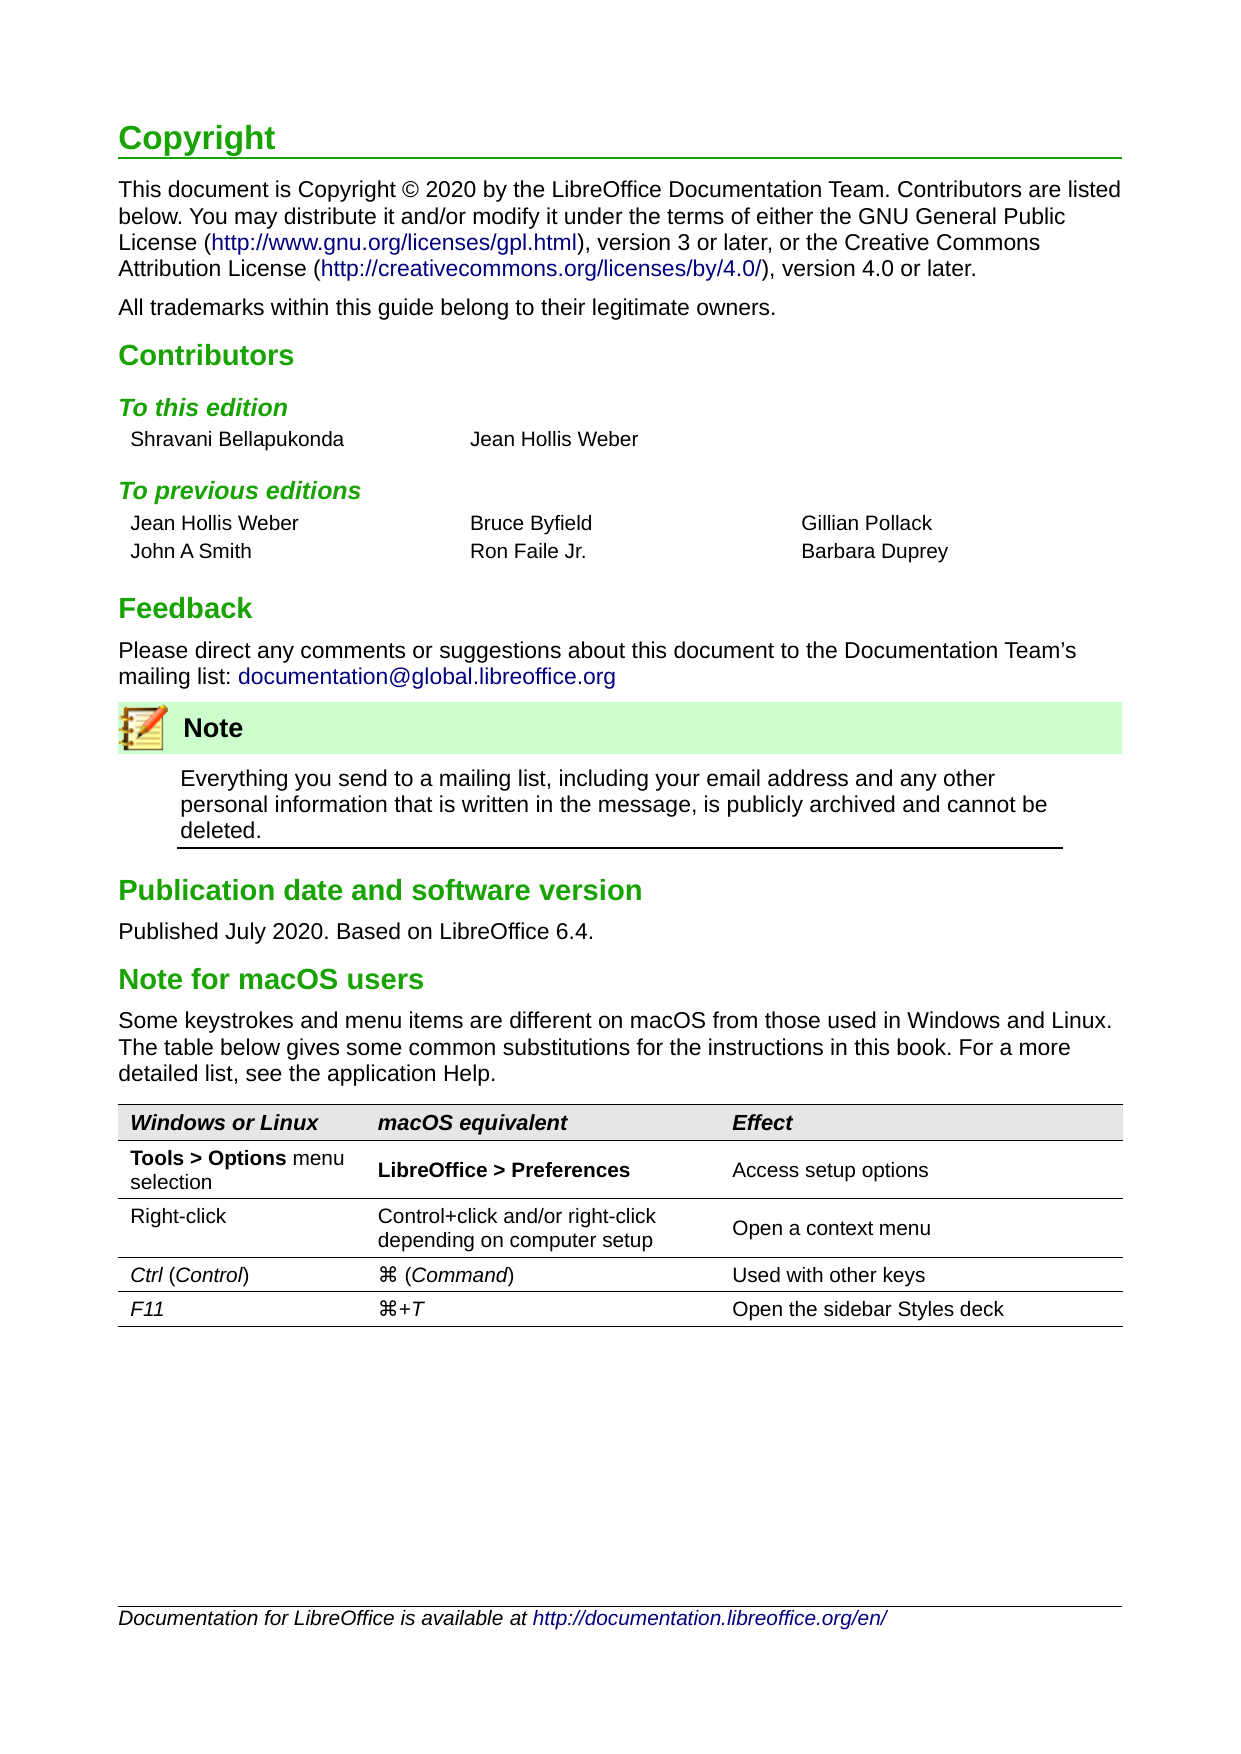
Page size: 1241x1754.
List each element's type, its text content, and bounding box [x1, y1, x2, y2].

table_header Effect [720, 1105, 1123, 1140]
table_cell LibreOffice > Preferences [366, 1141, 720, 1198]
table_cell Open a context menu [720, 1199, 1123, 1257]
subtitle Note for macOS users [118, 962, 1122, 996]
text Some keystrokes and menu items are different on macOS from those used in Windows and Linux. The table below gives some common substitutions for the instructions in this book. For a more detailed list, see the application Help. [118, 1007, 1122, 1086]
subtitle Contributors [118, 338, 1122, 372]
table_cell Control+click and/or right-click depending on computer setup [366, 1199, 720, 1257]
table_header macOS equivalent [366, 1105, 720, 1140]
table_cell ⌘+T [366, 1292, 720, 1326]
subtitle Publication date and software version [118, 873, 1122, 906]
table_cell Ctrl (Control) [118, 1258, 366, 1291]
table_cell Right-click [118, 1199, 366, 1257]
table_cell Ron Faile Jr. [458, 539, 789, 568]
text All trademarks within this guide belong to their legitimate owners. [118, 294, 1122, 321]
text Please direct any comments or suggestions about this document to the Documentation Team’s mailing list: documentation@global.libreoffice.org [118, 637, 1122, 689]
table_cell Access setup options [720, 1141, 1123, 1198]
table_cell Tools > Options menu selection [118, 1141, 366, 1198]
table_header Bruce Byfield [458, 511, 789, 539]
picture [119, 703, 170, 754]
text Everything you send to a mailing list, including your email address and any other personal information that is written in the message, is publicly archived and cannot be deleted. [177, 762, 1063, 847]
text This document is Copyright © 2020 by the LibreOffice Documentation Team. Contributors are listed below. You may distribute it and/or modify it under the terms of either the GNU General Public License (http://www.gnu.org/licenses/gpl.html), version 3 or later, or the Creative Commons Attribution License (http://creativecommons.org/licenses/by/4.0/), version 4.0 or later. [118, 176, 1122, 282]
table_cell ⌘ (Command) [366, 1258, 720, 1291]
subtitle Note [118, 702, 1122, 754]
table_cell Open the sidebar Styles deck [720, 1292, 1123, 1326]
table_cell John A Smith [118, 539, 458, 568]
table_header [789, 427, 1122, 456]
text Published July 2020. Based on LibreOffice 6.4. [118, 918, 1122, 944]
table_header Shravani Bellapukonda [118, 427, 458, 456]
subtitle Feedback [118, 591, 1122, 625]
table_cell Used with other keys [720, 1258, 1123, 1291]
table_header Jean Hollis Weber [458, 427, 789, 456]
subtitle Copyright [118, 118, 1122, 157]
subtitle To this edition [118, 392, 1122, 421]
table_cell F11 [118, 1292, 366, 1326]
table_header Jean Hollis Weber [118, 511, 458, 539]
table_header Windows or Linux [118, 1105, 366, 1140]
table_cell Barbara Duprey [789, 539, 1122, 568]
subtitle To previous editions [118, 476, 1122, 505]
table_header Gillian Pollack [789, 511, 1122, 539]
